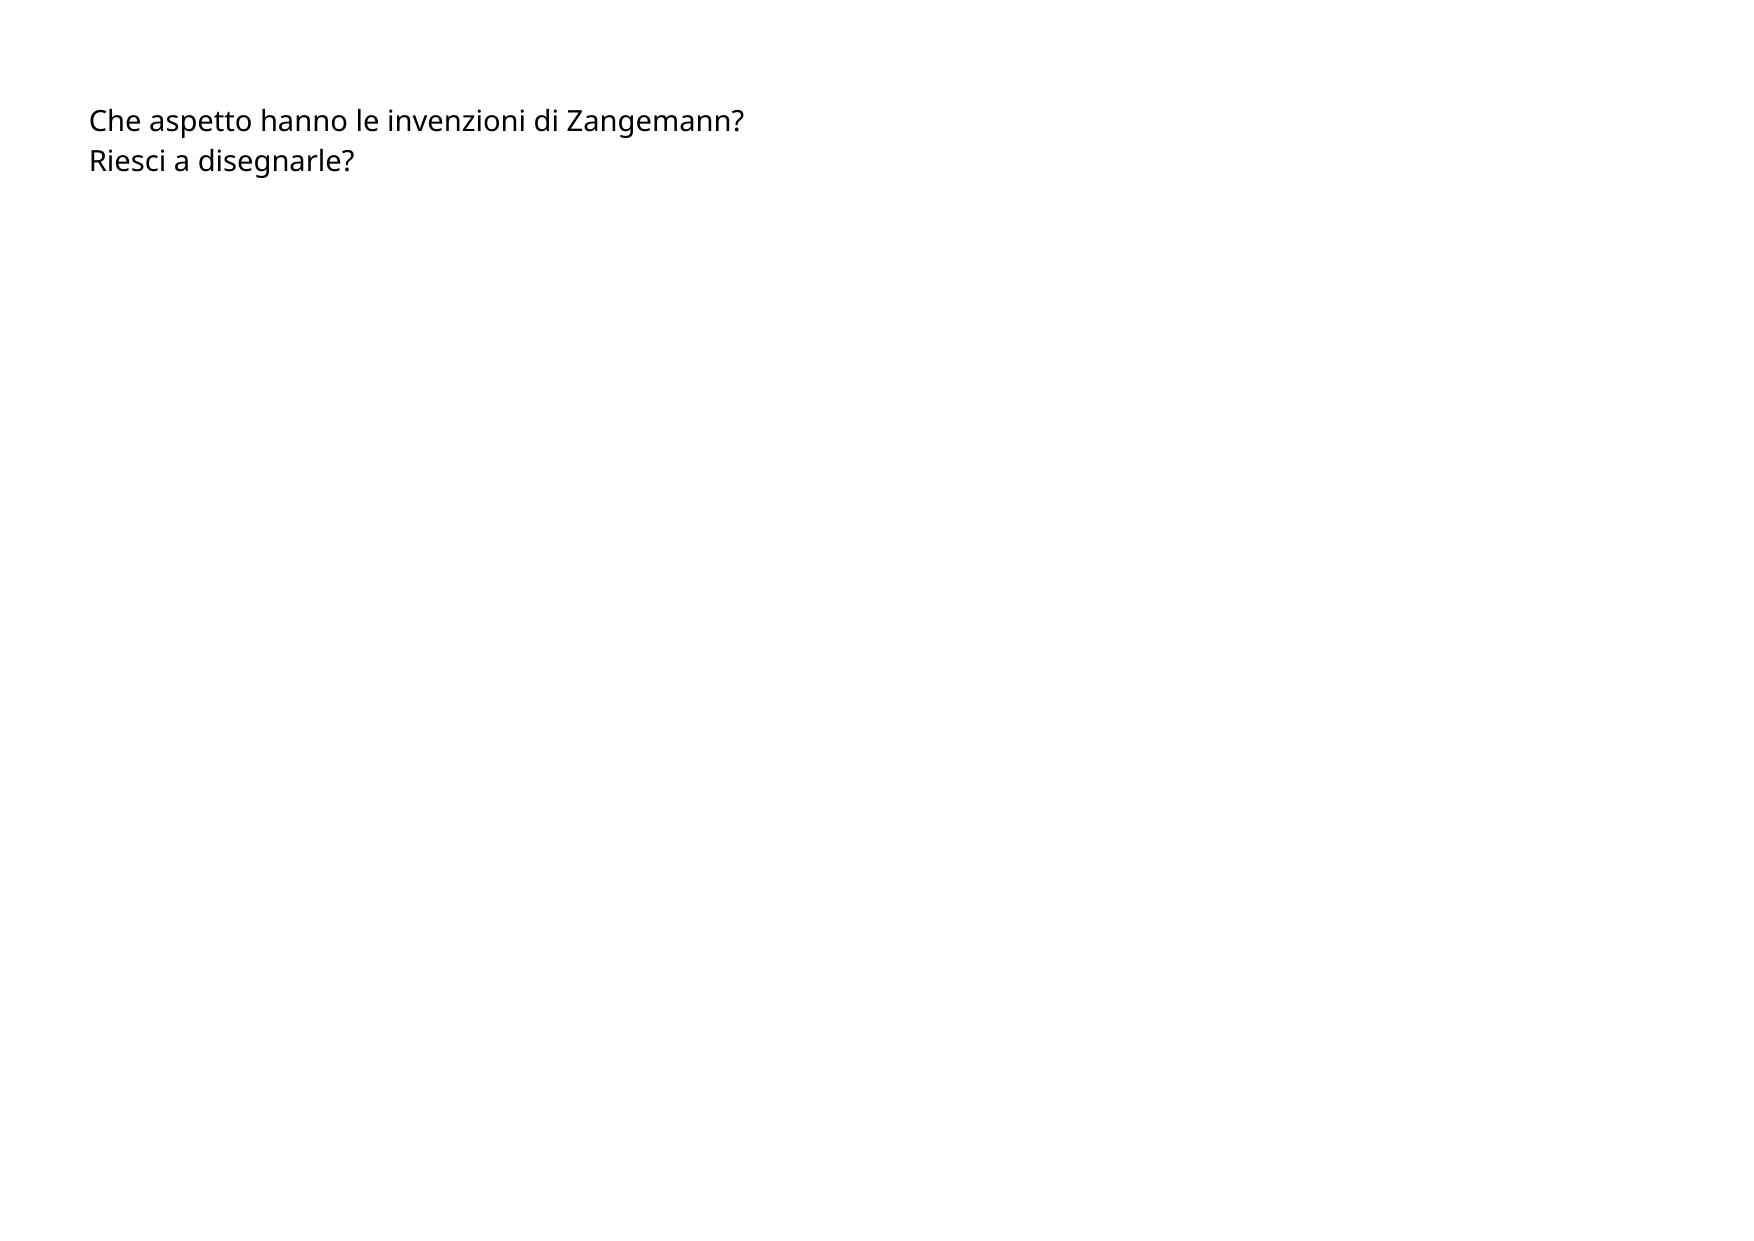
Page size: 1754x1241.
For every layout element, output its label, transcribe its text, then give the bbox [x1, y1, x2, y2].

text Che aspetto hanno le invenzioni di Zangemann? [88, 100, 1665, 140]
text Riesci a disegnarle? [88, 140, 1665, 180]
